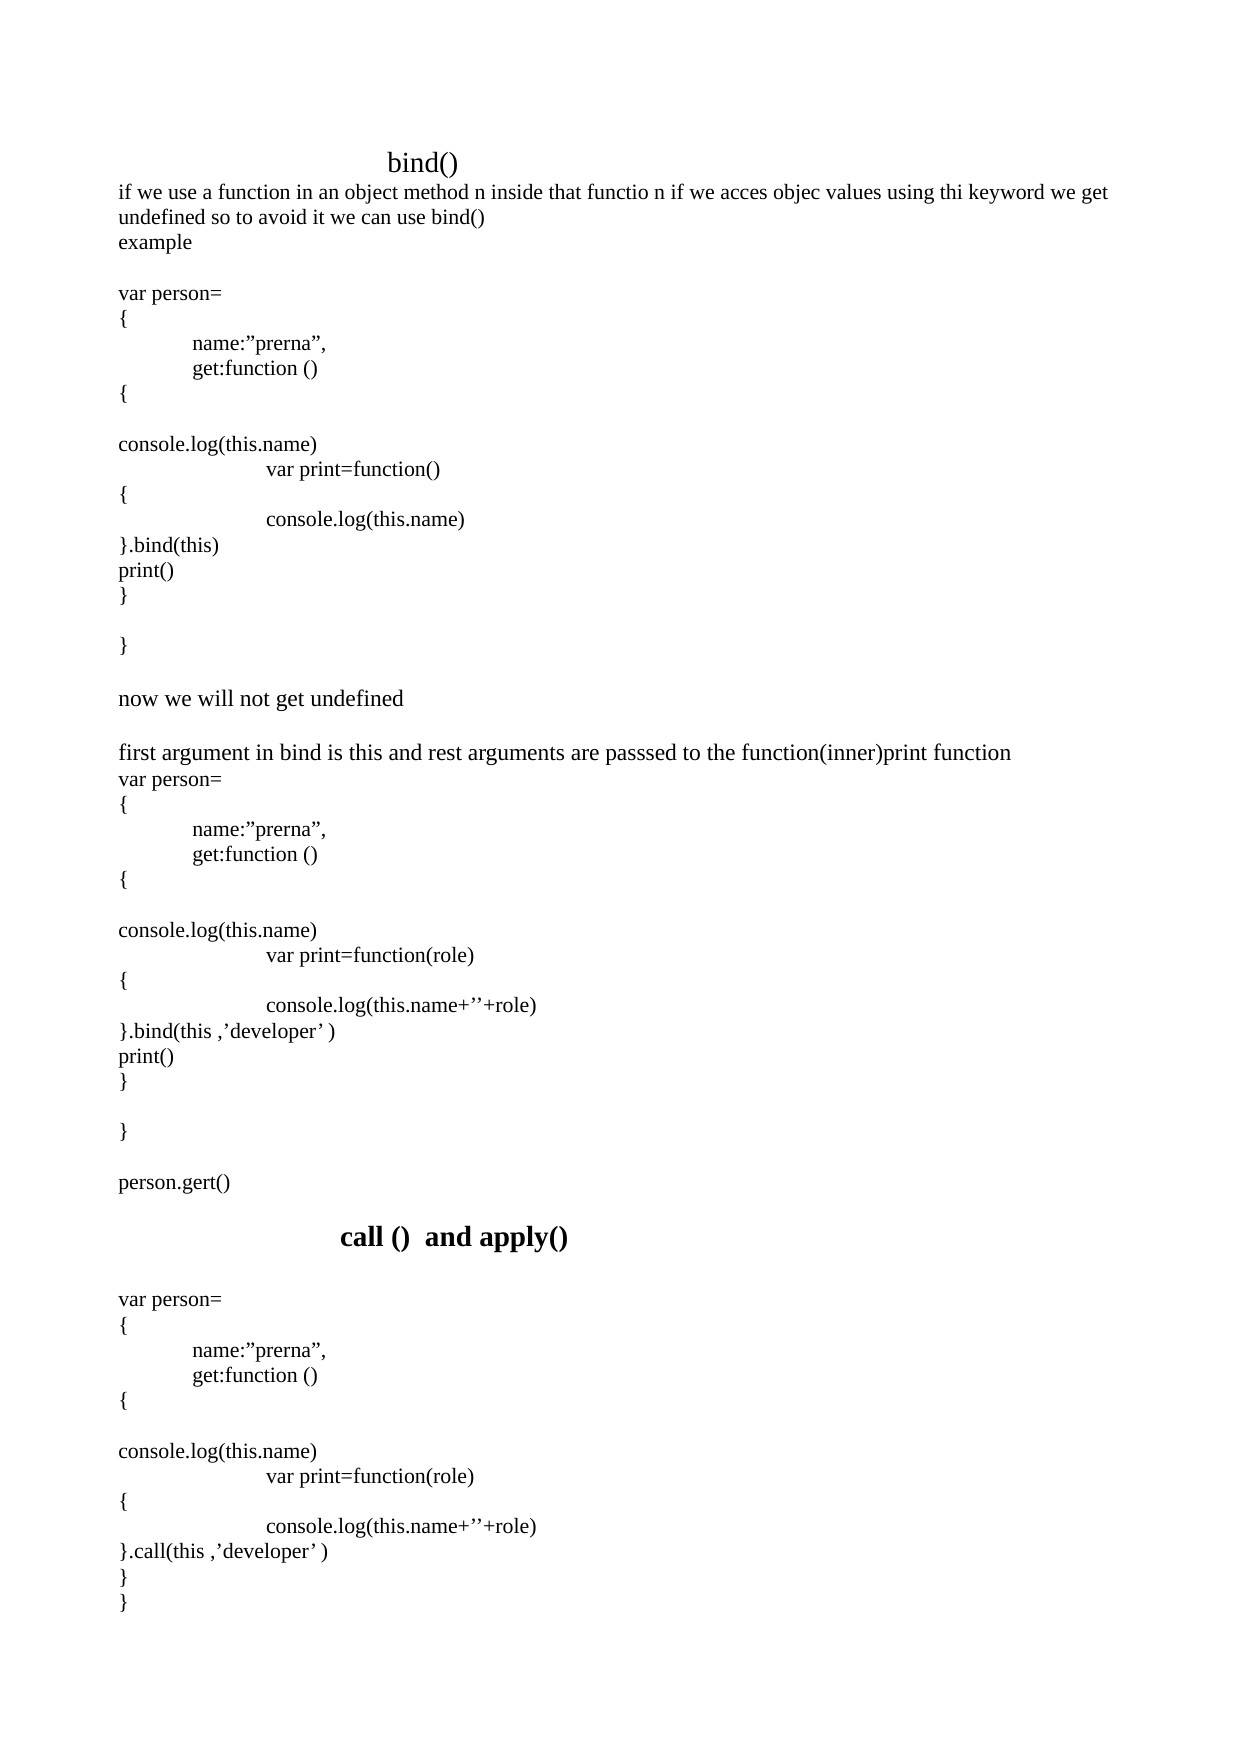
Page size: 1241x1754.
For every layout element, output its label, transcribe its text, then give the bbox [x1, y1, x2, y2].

text { name:”prerna”, [118, 791, 1122, 841]
text var person= [118, 1286, 1122, 1312]
text } [118, 1068, 1122, 1093]
text get:function () [118, 841, 1122, 866]
text { [118, 1488, 1122, 1513]
text var print=function() [118, 456, 1122, 481]
text } [118, 1589, 1122, 1614]
text get:function () [118, 355, 1122, 380]
text console.log(this.name) [118, 431, 1122, 456]
text { [118, 967, 1122, 992]
text if we use a function in an object method n inside that functio n if we acces objec values using thi keyword we get undefined so to avoid it we can use bind() [118, 179, 1122, 229]
text { name:”prerna”, [118, 305, 1122, 355]
text first argument in bind is this and rest arguments are passsed to the function(inner)print function [118, 738, 1122, 766]
text print() [118, 557, 1122, 582]
text console.log(this.name+’’+role) [118, 1513, 1122, 1538]
text bind() [118, 145, 1122, 179]
text } [118, 1118, 1122, 1144]
text print() [118, 1043, 1122, 1068]
text { [118, 481, 1122, 506]
text console.log(this.name) [118, 917, 1122, 942]
text }.bind(this) [118, 532, 1122, 557]
text get:function () [118, 1362, 1122, 1387]
text { [118, 1312, 1122, 1337]
text var print=function(role) [118, 1463, 1122, 1488]
text person.gert() [118, 1169, 1122, 1194]
text console.log(this.name+’’+role) [118, 992, 1122, 1018]
text } [118, 632, 1122, 658]
text console.log(this.name) [118, 506, 1122, 532]
text var print=function(role) [118, 942, 1122, 967]
text } [118, 1564, 1122, 1589]
text console.log(this.name) [118, 1438, 1122, 1463]
text example [118, 229, 1122, 254]
text { [118, 866, 1122, 917]
text { [118, 380, 1122, 431]
text }.bind(this ,’developer’ ) [118, 1018, 1122, 1043]
text name:”prerna”, [118, 1337, 1122, 1362]
text { [118, 1387, 1122, 1412]
text var person= [118, 766, 1122, 791]
text } [118, 582, 1122, 607]
text call () and apply() [118, 1219, 1122, 1253]
text var person= [118, 279, 1122, 305]
text }.call(this ,’developer’ ) [118, 1538, 1122, 1564]
text now we will not get undefined [118, 684, 1122, 712]
